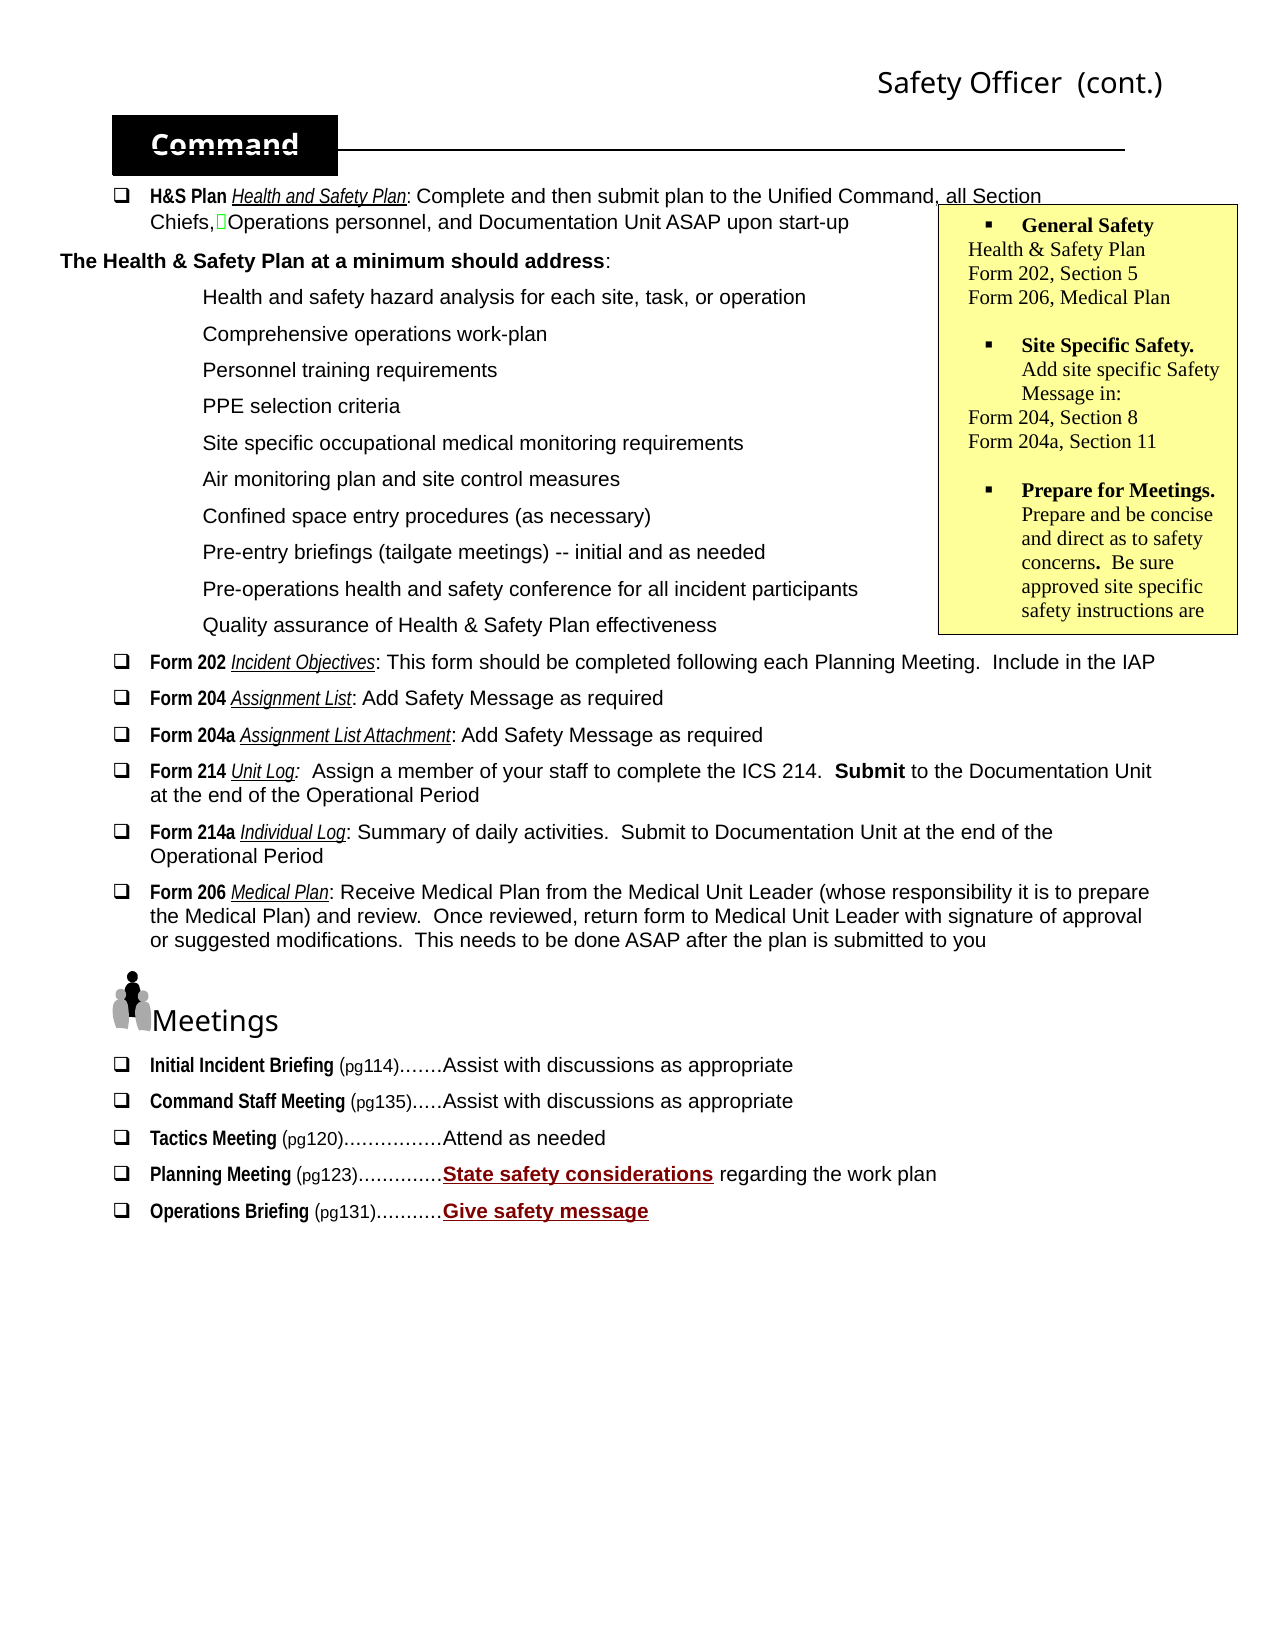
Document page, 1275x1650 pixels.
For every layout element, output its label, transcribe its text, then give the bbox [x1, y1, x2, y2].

list General Safety [984, 213, 1228, 237]
text Comprehensive operations work-plan [202, 321, 937, 345]
text  Form 202, Section 5 [946, 261, 1228, 285]
list Tactics Meeting (pg120) Attend as needed [112, 1126, 1162, 1150]
text  Form 204a, Section 11 [946, 429, 1228, 453]
text Meetings [112, 971, 1162, 1040]
text Air monitoring plan and site control measures [202, 467, 937, 491]
list Site Specific Safety. Add site specific Safety Message in: [984, 333, 1228, 405]
text The Health & Safety Plan at a minimum should address: [60, 248, 937, 272]
list Operations Briefing (pg131) Give safety message [112, 1199, 1162, 1223]
text Personnel training requirements [202, 358, 937, 382]
text  Form 206, Medical Plan [946, 285, 1228, 309]
list Form 204 Assignment List: Add Safety Message as required [112, 686, 1162, 710]
text  Form 204, Section 8 [946, 405, 1228, 429]
list Form 214 Unit Log: Assign a member of your staff to complete the ICS 214. Submit to the Documentation Unit at the end of the Operational Period [112, 759, 1162, 807]
text Health and safety hazard analysis for each site, task, or operation [202, 285, 937, 309]
text Products [338, 131, 1162, 171]
text Pre-entry briefings (tailgate meetings) -- initial and as needed [202, 540, 937, 564]
text Pre-operations health and safety conference for all incident participants [202, 577, 937, 601]
text Site specific occupational medical monitoring requirements [202, 431, 937, 455]
list Initial Incident Briefing (pg114) Assist with discussions as appropriate [112, 1053, 1162, 1077]
text  Health & Safety Plan [946, 237, 1228, 261]
list Form 202 Incident Objectives: This form should be completed following each Planning Meeting. Include in the IAP [112, 649, 1162, 673]
list Command Staff Meeting (pg135) Assist with discussions as appropriate [112, 1089, 1162, 1113]
text PPE selection criteria [202, 394, 937, 418]
text Quality assurance of Health & Safety Plan effectiveness [202, 613, 1162, 637]
list Form 214a Individual Log: Summary of daily activities. Submit to Documentation Unit at the end of the Operational Period [112, 820, 1162, 868]
list H&S Plan Health and Safety Plan: Complete and then submit plan to the Unified Command, all Section Chiefs,Operations personnel, and Documentation Unit ASAP upon start-up [112, 183, 1162, 236]
list Planning Meeting (pg123) State safety considerations regarding the work plan [112, 1162, 1162, 1186]
list Form 204a Assignment List Attachment: Add Safety Message as required [112, 723, 1162, 747]
list Form 206 Medical Plan: Receive Medical Plan from the Medical Unit Leader (whose responsibility it is to prepare the Medical Plan) and review. Once reviewed, return form to Medical Unit Leader with signature of approval or suggested modifications. This needs to be done ASAP after the plan is submitted to you [112, 880, 1162, 952]
list Prepare for Meetings. Prepare and be concise and direct as to safety concerns. Be sure approved site specific safety instructions are included in Forms 204 and 204a after Planning Meeting [984, 477, 1228, 625]
text Confined space entry procedures (as necessary) [202, 504, 937, 528]
